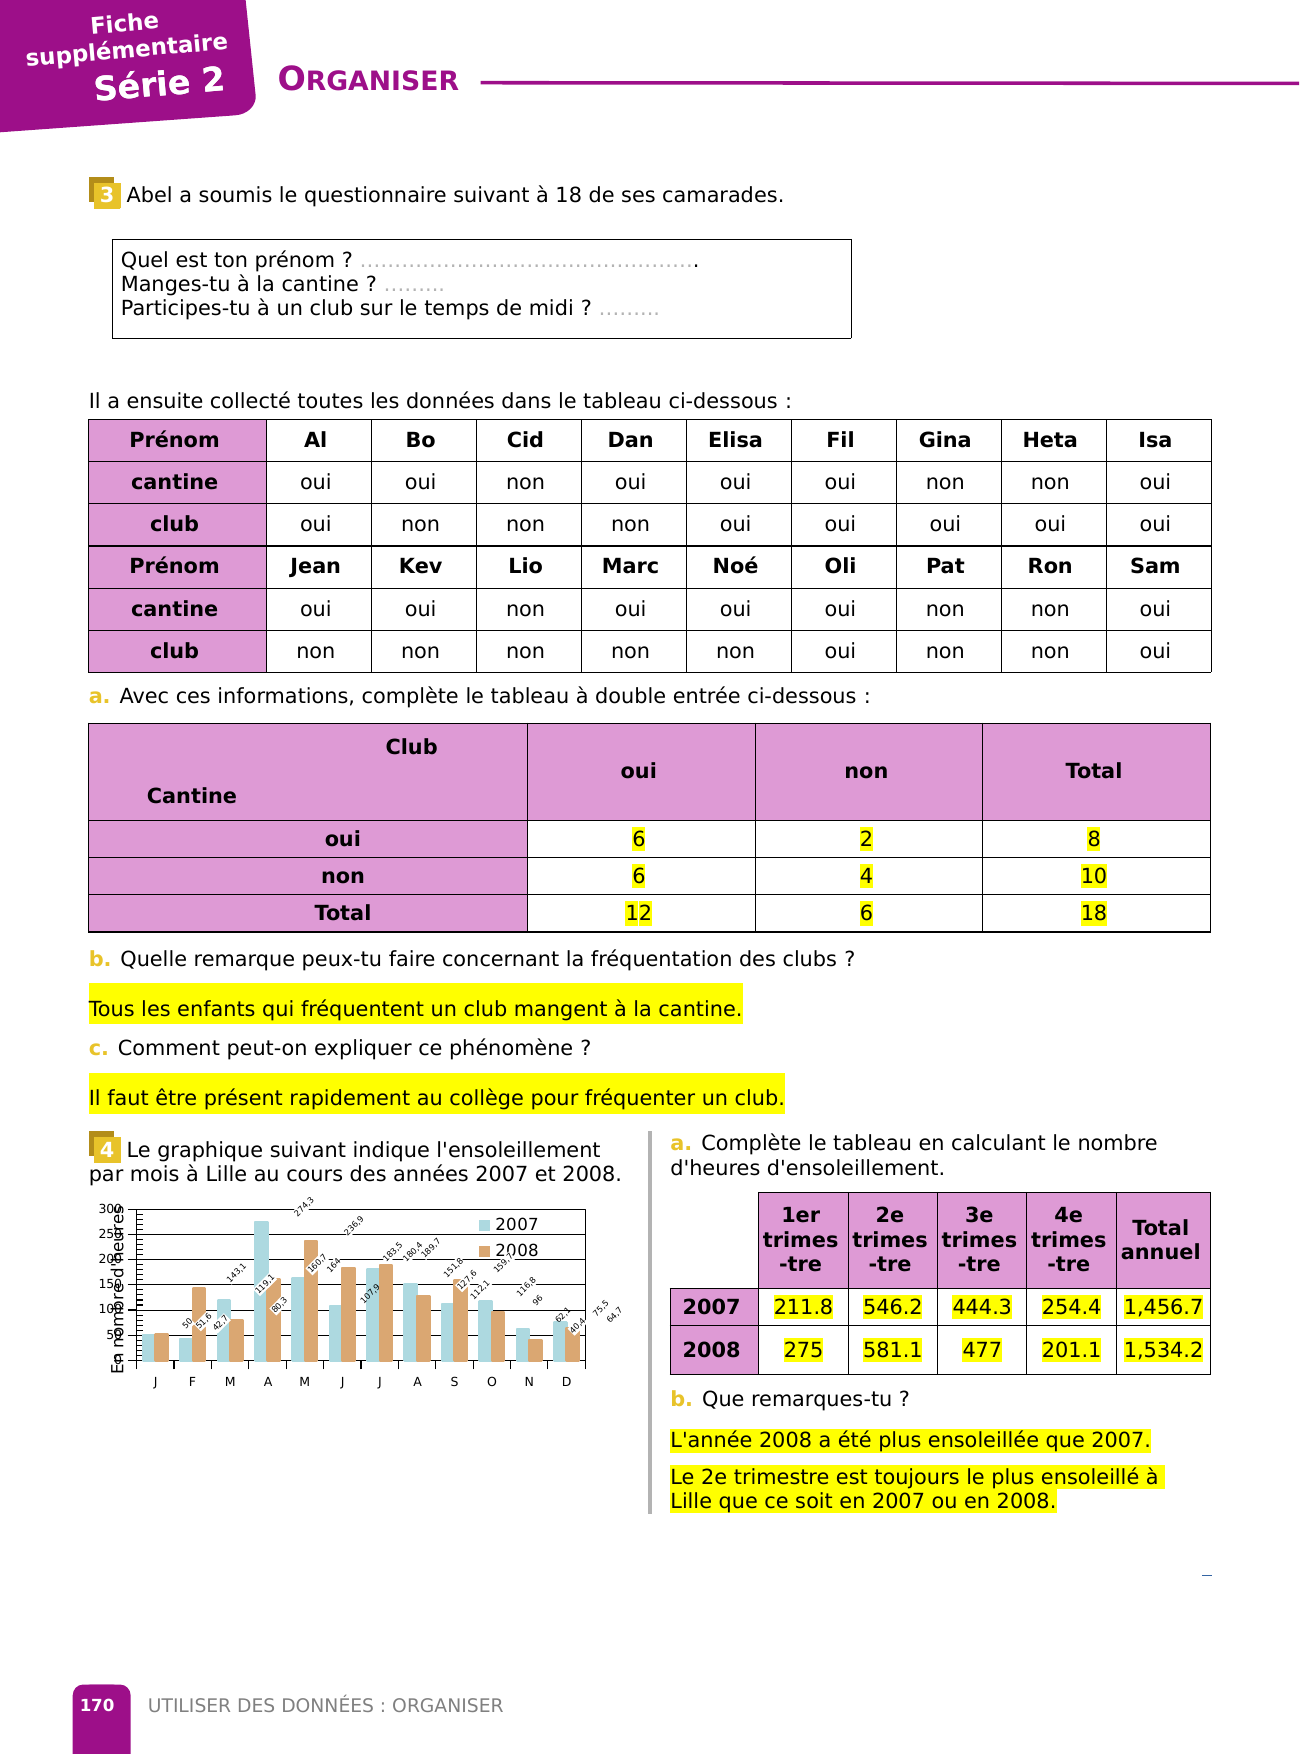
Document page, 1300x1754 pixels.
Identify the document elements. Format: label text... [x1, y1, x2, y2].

table_cell oui [687, 504, 791, 545]
table_header Bo [372, 420, 476, 461]
table_header Total annuel [1117, 1193, 1210, 1288]
table_cell non [1002, 462, 1106, 503]
table_cell non [582, 631, 686, 672]
text Il faut être présent rapidement au collège pour fréquenter un club. [88, 1072, 1211, 1114]
table_header [89, 724, 308, 771]
table_cell 6 [756, 895, 982, 931]
table_cell oui [1107, 631, 1211, 672]
table_cell non [477, 504, 581, 545]
table_cell oui [267, 589, 371, 630]
text Tous les enfants qui fréquentent un club mangent à la cantine. [743, 983, 1211, 1024]
table_cell non [89, 858, 527, 894]
subtitle Le 2e trimestre est toujours le plus ensoleillé à Lille que ce soit en 2007 ou en 2008. [1057, 1465, 1205, 1513]
table_cell oui [1107, 462, 1211, 503]
table_cell oui [792, 462, 896, 503]
table_cell 211,8 [759, 1289, 848, 1325]
table_cell oui [1107, 504, 1211, 545]
list Participes-tu à un club sur le temps de midi ? ……... [121, 296, 842, 320]
table_header [670, 1192, 758, 1288]
table_cell non [372, 504, 476, 545]
table_cell oui [687, 589, 791, 630]
table_cell oui [687, 462, 791, 503]
table_cell non [687, 631, 791, 672]
table_header Dan [582, 420, 686, 461]
table_cell 477 [938, 1326, 1026, 1374]
list Manges-tu à la cantine ? ……... [121, 272, 842, 296]
table_header Sam [1107, 547, 1211, 588]
table_cell non [897, 462, 1001, 503]
table_header Lio [477, 547, 581, 588]
list Quelle remarque peux-tu faire concernant la fréquentation des clubs ? [88, 947, 1211, 971]
table_cell 4 [756, 858, 982, 894]
table_cell 6 [528, 858, 755, 894]
table_header oui [528, 724, 755, 820]
table_header non [756, 724, 982, 820]
table_cell non [1002, 589, 1106, 630]
table_cell 2 [756, 821, 982, 857]
table_header 2e trimes-tre [849, 1193, 937, 1288]
table_cell non [267, 631, 371, 672]
table_cell non [477, 589, 581, 630]
table_cell 6 [528, 821, 755, 857]
table_cell non [372, 631, 476, 672]
table_cell Cantine [89, 771, 308, 820]
table_header Marc [582, 547, 686, 588]
list Quel est ton prénom ? …………………………………………. [121, 248, 842, 272]
table_header 4e trimes-tre [1027, 1193, 1116, 1288]
table_header Prénom [89, 420, 266, 461]
subtitle Abel a soumis le questionnaire suivant à 18 de ses camarades. [114, 177, 1211, 208]
table_cell non [897, 589, 1001, 630]
table_cell club [89, 631, 266, 672]
table_header Pat [897, 547, 1001, 588]
subtitle Il a ensuite collecté toutes les données dans le tableau ci-dessous : [88, 389, 1205, 413]
table_cell 2008 [671, 1326, 758, 1374]
table_cell 10 [983, 858, 1210, 894]
table_cell oui [582, 462, 686, 503]
table_cell oui [1107, 589, 1211, 630]
table_header Jean [267, 547, 371, 588]
table_header Al [267, 420, 371, 461]
table_cell oui [792, 504, 896, 545]
table_header Total [983, 724, 1210, 820]
list Que remarques‑tu ? [670, 1387, 1211, 1411]
table_header Noé [687, 547, 791, 588]
table_cell oui [1002, 504, 1106, 545]
table_cell club [89, 504, 266, 545]
table_header Kev [372, 547, 476, 588]
list Avec ces informations, complète le tableau à double entrée ci-dessous : [88, 684, 1211, 708]
table_cell 1 456,7 [1117, 1289, 1210, 1325]
table_cell 275 [759, 1326, 848, 1374]
table_cell oui [372, 589, 476, 630]
table_cell non [1002, 631, 1106, 672]
list Comment peut-on expliquer ce phénomène ? [88, 1036, 1211, 1061]
table_cell 2007 [671, 1289, 758, 1325]
table_cell non [477, 631, 581, 672]
table_cell 546,2 [849, 1289, 937, 1325]
table_cell 18 [983, 895, 1210, 931]
table_cell oui [792, 631, 896, 672]
table_header Heta [1002, 420, 1106, 461]
table_cell 444,3 [938, 1289, 1026, 1325]
table_cell 12 [528, 895, 755, 931]
table_cell 1 534,2 [1117, 1326, 1210, 1374]
table_cell oui [582, 589, 686, 630]
table_cell oui [267, 462, 371, 503]
table_cell cantine [89, 462, 266, 503]
table_cell Total [89, 895, 527, 931]
table_cell 254,4 [1027, 1289, 1116, 1325]
table_cell 8 [983, 821, 1210, 857]
table_cell oui [792, 589, 896, 630]
table_header 1er trimes-tre [759, 1193, 848, 1288]
subtitle Le graphique suivant indique l'ensoleillement par mois à Lille au cours des années 2007 et 2008. [88, 1131, 629, 1187]
subtitle L'année 2008 a été plus ensoleillée que 2007. [670, 1428, 1205, 1453]
table_header 3e trimes-tre [938, 1193, 1026, 1288]
table_cell non [477, 462, 581, 503]
table_header Isa [1107, 420, 1211, 461]
table_header Cid [477, 420, 581, 461]
table_header Oli [792, 547, 896, 588]
list Complète le tableau en calculant le nombre d'heures d'ensoleillement. [670, 1131, 1211, 1180]
table_cell non [897, 631, 1001, 672]
table_cell 581,1 [849, 1326, 937, 1374]
table_cell oui [89, 821, 527, 857]
table_cell cantine [89, 589, 266, 630]
table_cell 201,1 [1027, 1326, 1116, 1374]
table_header Prénom [89, 547, 266, 588]
table_cell oui [372, 462, 476, 503]
table_cell non [582, 504, 686, 545]
table_cell oui [897, 504, 1001, 545]
table_header Club [308, 724, 527, 771]
table_header Fil [792, 420, 896, 461]
table_header Ron [1002, 547, 1106, 588]
table_header Elisa [687, 420, 791, 461]
table_cell oui [267, 504, 371, 545]
table_cell [308, 771, 527, 820]
table_header Gina [897, 420, 1001, 461]
